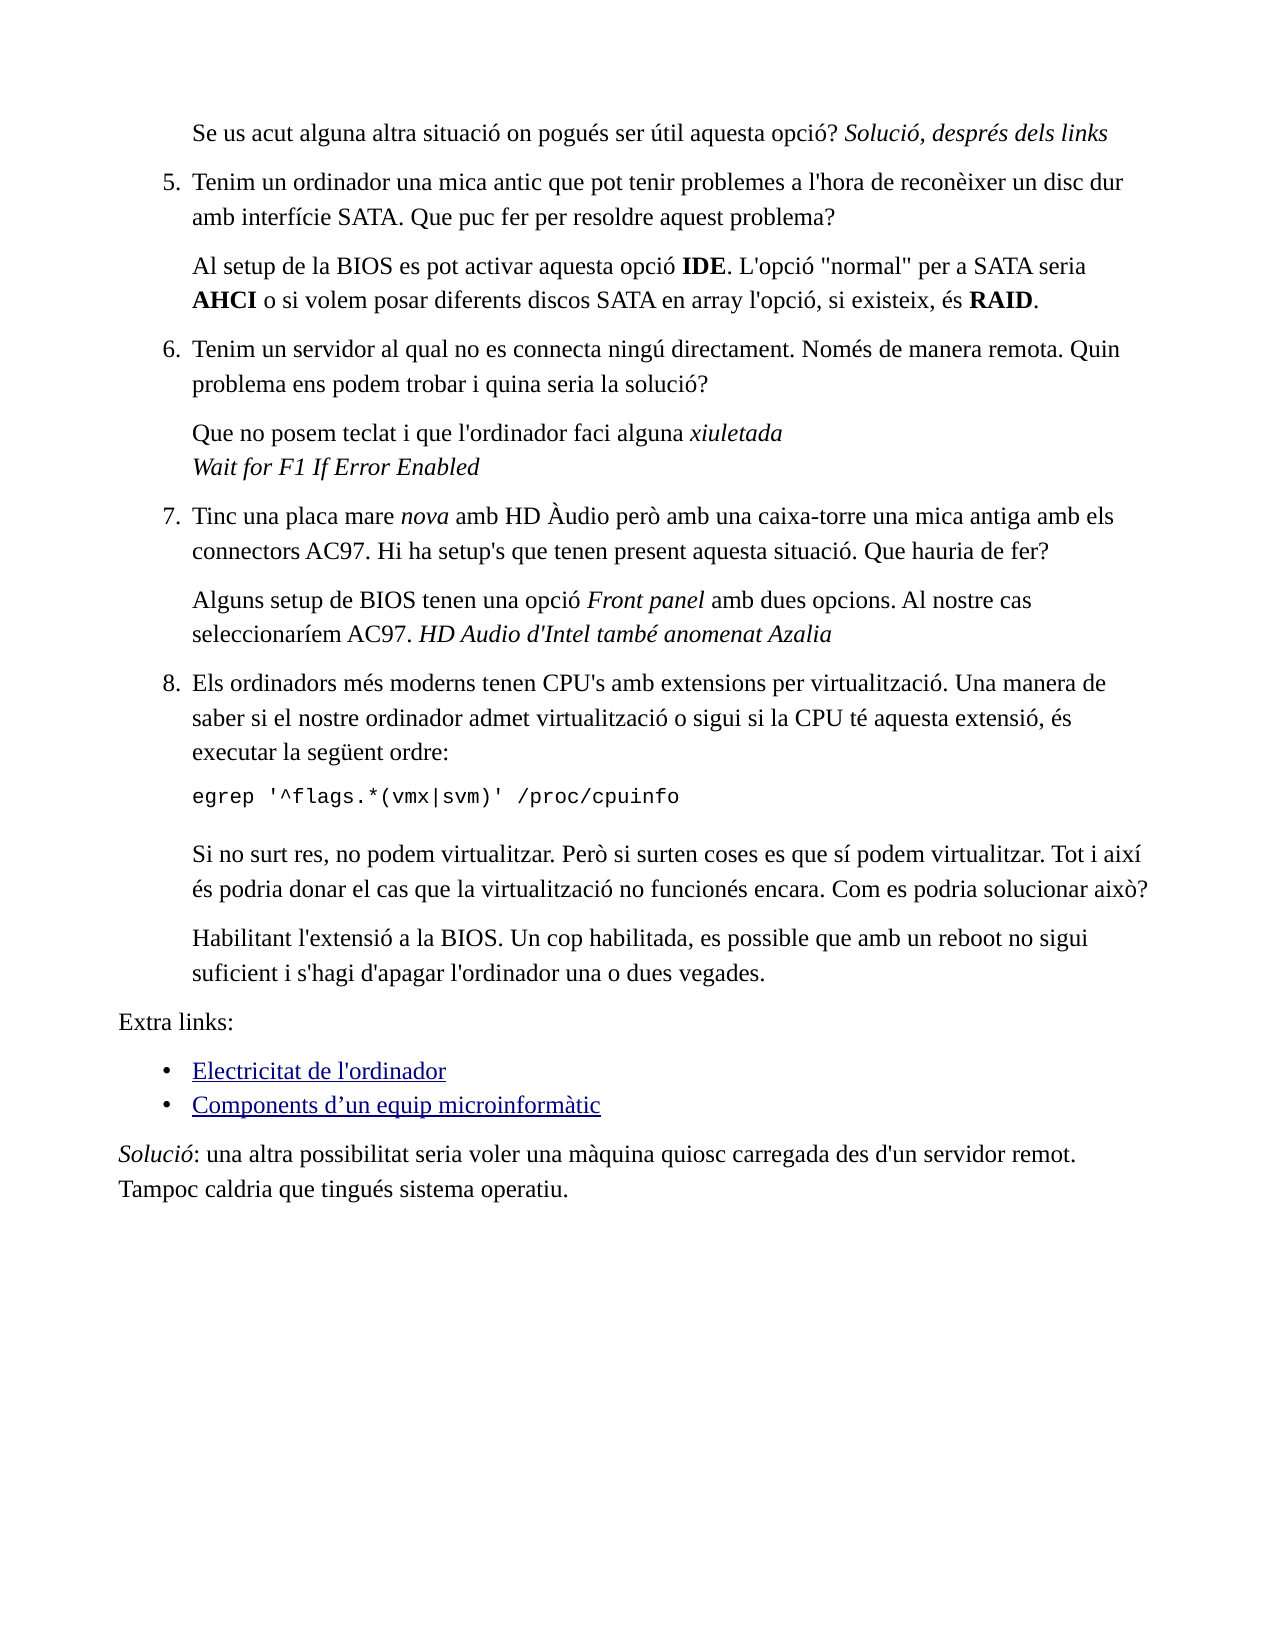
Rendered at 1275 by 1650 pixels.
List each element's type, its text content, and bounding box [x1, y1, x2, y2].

list Tenim un ordinador una mica antic que pot tenir problemes a l'hora de reconèixer un disc dur amb interfície SATA. Que puc fer per resoldre aquest problema? [162, 167, 1157, 230]
list Electricitat de l'ordinador [162, 1056, 1157, 1084]
list Si no surt res, no podem virtualitzar. Però si surten coses es que sí podem virtualitzar. Tot i així és podria donar el cas que la virtualització no funcionés encara. Com es podria solucionar això? [162, 839, 1157, 903]
list Tinc una placa mare nova amb HD Àudio però amb una caixa-torre una mica antiga amb els connectors AC97. Hi ha setup's que tenen present aquesta situació. Que hauria de fer? [162, 501, 1157, 564]
list Alguns setup de BIOS tenen una opció Front panel amb dues opcions. Al nostre cas seleccionaríem AC97. HD Audio d'Intel també anomenat Azalia [162, 585, 1157, 648]
list Que no posem teclat i que l'ordinador faci alguna xiuletada Wait for F1 If Error Enabled [162, 418, 1157, 481]
list Components d’un equip microinformàtic [162, 1090, 1157, 1119]
list Tenim un servidor al qual no es connecta ningú directament. Només de manera remota. Quin problema ens podem trobar i quina seria la solució? [162, 334, 1157, 397]
list Els ordinadors més moderns tenen CPU's amb extensions per virtualització. Una manera de saber si el nostre ordinador admet virtualització o sigui si la CPU té aquesta extensió, és executar la següent ordre: [162, 668, 1157, 766]
text Solució: una altra possibilitat seria voler una màquina quiosc carregada des d'un servidor remot. Tampoc caldria que tingués sistema operatiu. [118, 1139, 1157, 1202]
list Se us acut alguna altra situació on pogués ser útil aquesta opció? Solució, després dels links [162, 118, 1157, 147]
list Habilitant l'extensió a la BIOS. Un cop habilitada, es possible que amb un reboot no sigui suficient i s'hagi d'apagar l'ordinador una o dues vegades. [162, 923, 1157, 986]
text Extra links: [118, 1007, 1157, 1035]
list Al setup de la BIOS es pot activar aquesta opció IDE. L'opció "normal" per a SATA seria AHCI o si volem posar diferents discos SATA en array l'opció, si existeix, és RAID. [162, 251, 1157, 314]
list egrep '^flags.*(vmx|svm)' /proc/cpuinfo [162, 786, 1157, 810]
